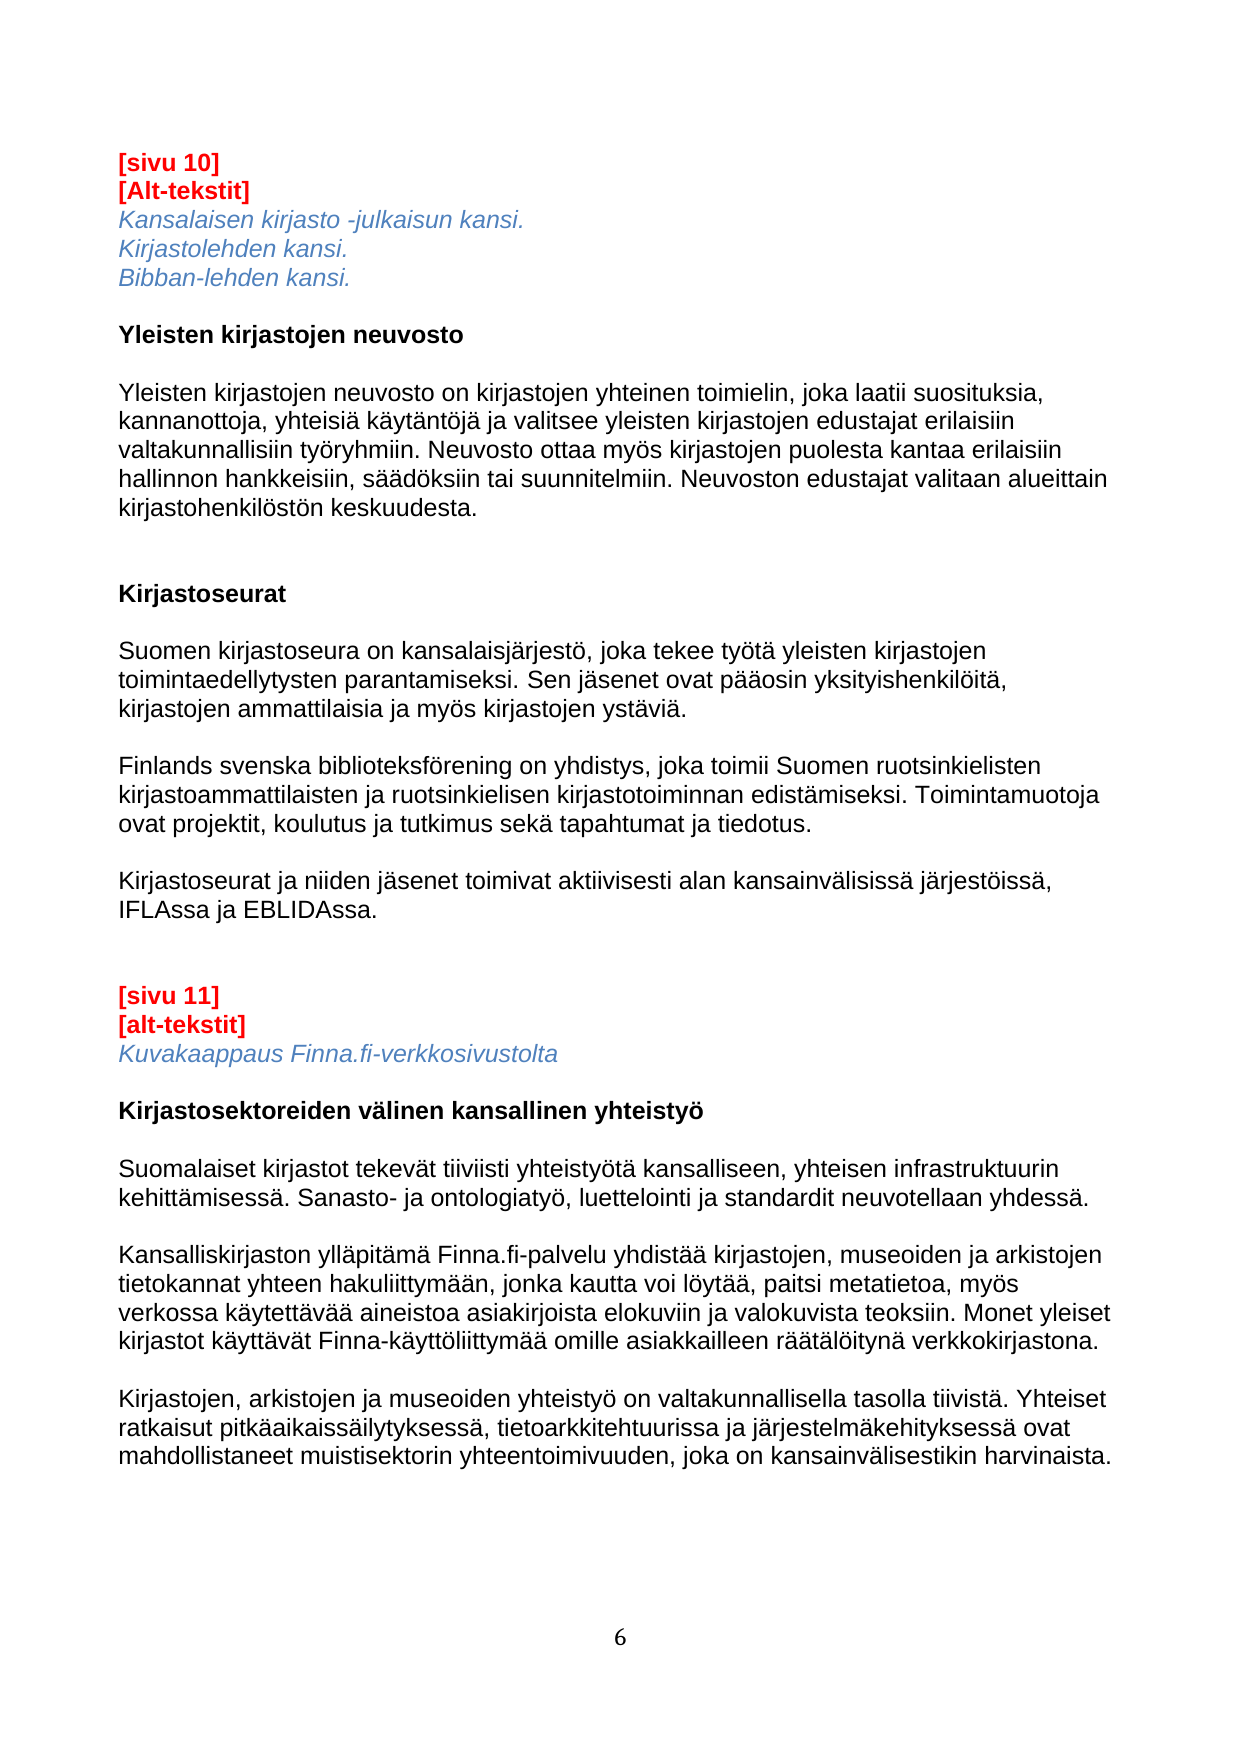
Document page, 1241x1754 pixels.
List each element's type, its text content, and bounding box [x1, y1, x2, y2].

text Kuvakaappaus Finna.fi-verkkosivustolta [118, 1039, 1122, 1068]
text [sivu 10] [118, 148, 1122, 176]
text [alt-tekstit] [118, 1010, 1122, 1039]
text Kirjastoseurat ja niiden jäsenet toimivat aktiivisesti alan kansainvälisissä järjestöissä, IFLAssa ja EBLIDAssa. [118, 866, 1122, 924]
text [Alt-tekstit] [118, 176, 1122, 205]
text Suomalaiset kirjastot tekevät tiiviisti yhteistyötä kansalliseen, yhteisen infrastruktuurin kehittämisessä. Sanasto- ja ontologiatyö, luettelointi ja standardit neuvotellaan yhdessä. [118, 1154, 1122, 1211]
text Kirjastosektoreiden välinen kansallinen yhteistyö [118, 1096, 1122, 1125]
text Yleisten kirjastojen neuvosto [118, 320, 1122, 349]
text Yleisten kirjastojen neuvosto on kirjastojen yhteinen toimielin, joka laatii suosituksia, kannanottoja, yhteisiä käytäntöjä ja valitsee yleisten kirjastojen edustajat erilaisiin valtakunnallisiin työryhmiin. Neuvosto ottaa myös kirjastojen puolesta kantaa erilaisiin hallinnon hankkeisiin, säädöksiin tai suunnitelmiin. Neuvoston edustajat valitaan alueittain kirjastohenkilöstön keskuudesta. [118, 378, 1122, 521]
text Finlands svenska biblioteksförening on yhdistys, joka toimii Suomen ruotsinkielisten kirjastoammattilaisten ja ruotsinkielisen kirjastotoiminnan edistämiseksi. Toimintamuotoja ovat projektit, koulutus ja tutkimus sekä tapahtumat ja tiedotus. [118, 751, 1122, 838]
text Kansalaisen kirjasto -julkaisun kansi. [118, 205, 1122, 234]
text [sivu 11] [118, 981, 1122, 1010]
text Kirjastoseurat [118, 579, 1122, 608]
text Kirjastojen, arkistojen ja museoiden yhteistyö on valtakunnallisella tasolla tiivistä. Yhteiset ratkaisut pitkäaikaissäilytyksessä, tietoarkkitehtuurissa ja järjestelmäkehityksessä ovat mahdollistaneet muistisektorin yhteentoimivuuden, joka on kansainvälisestikin harvinaista. [118, 1384, 1122, 1470]
text Kansalliskirjaston ylläpitämä Finna.fi-palvelu yhdistää kirjastojen, museoiden ja arkistojen tietokannat yhteen hakuliittymään, jonka kautta voi löytää, paitsi metatietoa, myös verkossa käytettävää aineistoa asiakirjoista elokuviin ja valokuvista teoksiin. Monet yleiset kirjastot käyttävät Finna-käyttöliittymää omille asiakkailleen räätälöitynä verkkokirjastona. [118, 1240, 1122, 1355]
text Bibban-lehden kansi. [118, 263, 1122, 291]
text Kirjastolehden kansi. [118, 234, 1122, 263]
text Suomen kirjastoseura on kansalaisjärjestö, joka tekee työtä yleisten kirjastojen toimintaedellytysten parantamiseksi. Sen jäsenet ovat pääosin yksityishenkilöitä, kirjastojen ammattilaisia ja myös kirjastojen ystäviä. [118, 636, 1122, 723]
